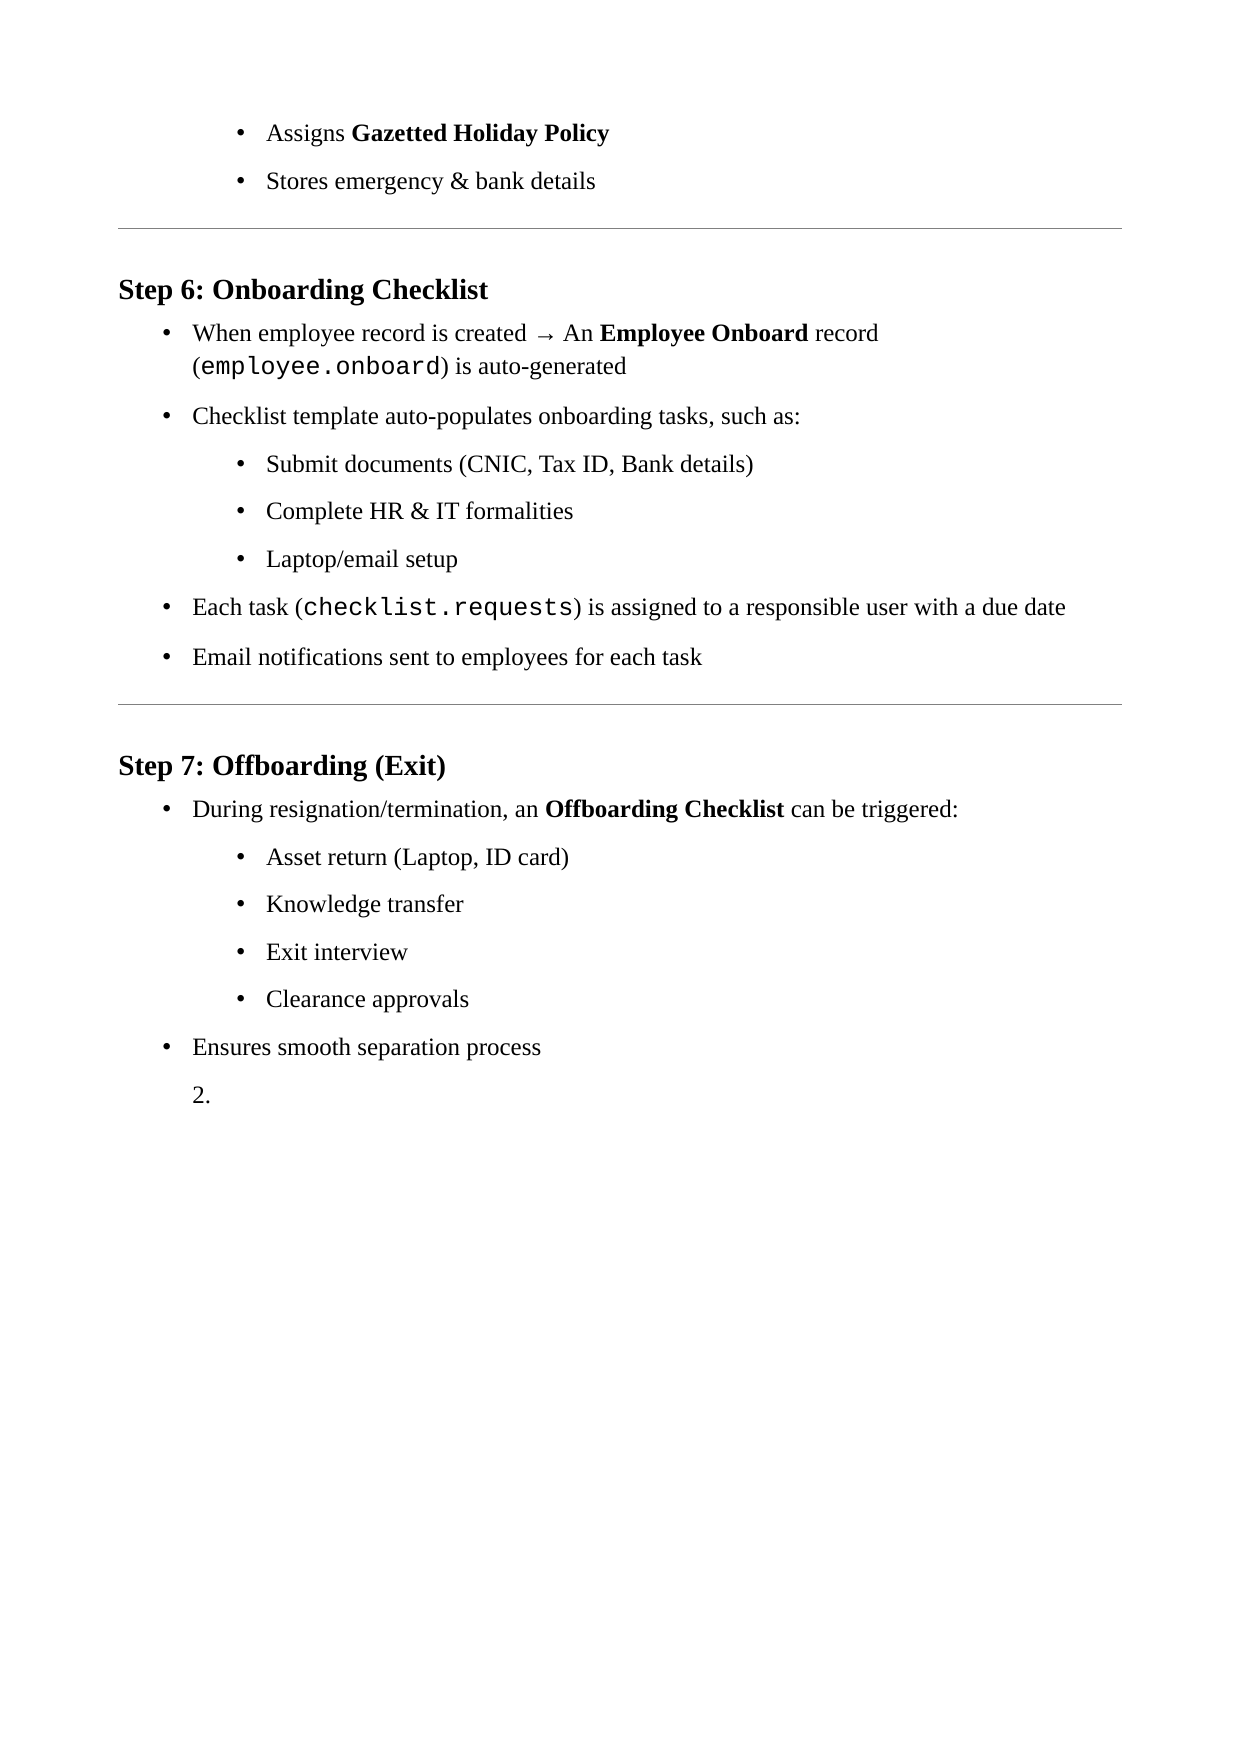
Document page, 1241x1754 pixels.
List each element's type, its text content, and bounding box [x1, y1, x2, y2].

subtitle Step 7: Offboarding (Exit) [118, 748, 1122, 782]
list Assigns Gazetted Holiday Policy [236, 118, 1122, 147]
list Checklist template auto-populates onboarding tasks, such as: [162, 401, 1122, 430]
subtitle Step 6: Onboarding Checklist [118, 272, 1122, 306]
list When employee record is created → An Employee Onboard record (employee.onboard) is auto-generated [162, 318, 1122, 382]
list Clearance approvals [236, 984, 1122, 1013]
list Asset return (Laptop, ID card) [236, 842, 1122, 871]
list Stores emergency & bank details [236, 166, 1122, 194]
list Each task (checklist.requests) is assigned to a responsible user with a due date [162, 592, 1122, 622]
list Complete HR & IT formalities [236, 496, 1122, 525]
list Submit documents (CNIC, Tax ID, Bank details) [236, 449, 1122, 478]
list Ensures smooth separation process [162, 1032, 1122, 1061]
list Laptop/email setup [236, 544, 1122, 573]
list During resignation/termination, an Offboarding Checklist can be triggered: [162, 794, 1122, 823]
list Exit interview [236, 937, 1122, 966]
list Knowledge transfer [236, 889, 1122, 918]
list Email notifications sent to employees for each task [162, 642, 1122, 670]
